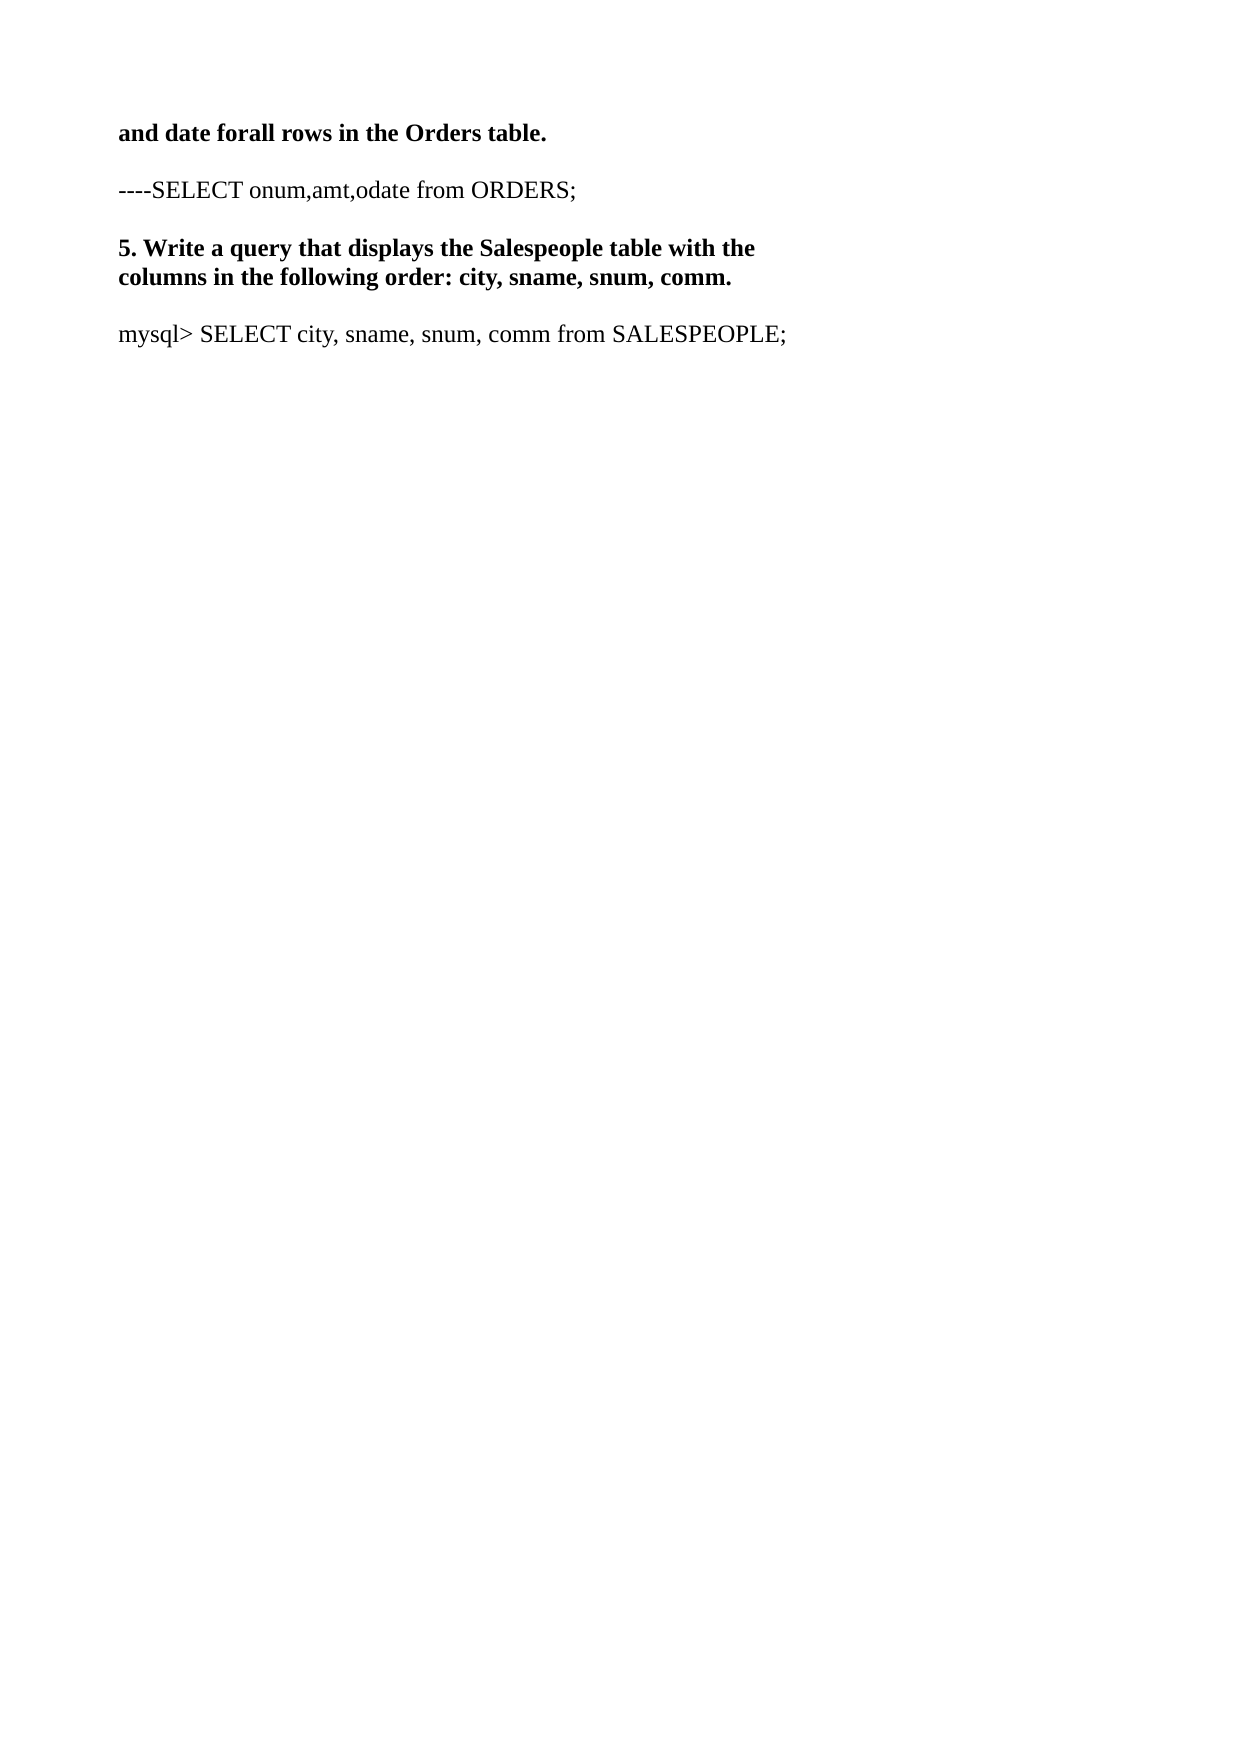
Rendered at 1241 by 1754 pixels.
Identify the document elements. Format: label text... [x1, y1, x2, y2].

text mysql> SELECT city, sname, snum, comm from SALESPEOPLE; [118, 319, 1122, 348]
text 5. Write a query that displays the Salespeople table with the [118, 233, 1122, 262]
text ----SELECT onum,amt,odate from ORDERS; [118, 176, 1122, 204]
text columns in the following order: city, sname, snum, comm. [118, 262, 1122, 291]
text and date forall rows in the Orders table. [118, 118, 1122, 147]
